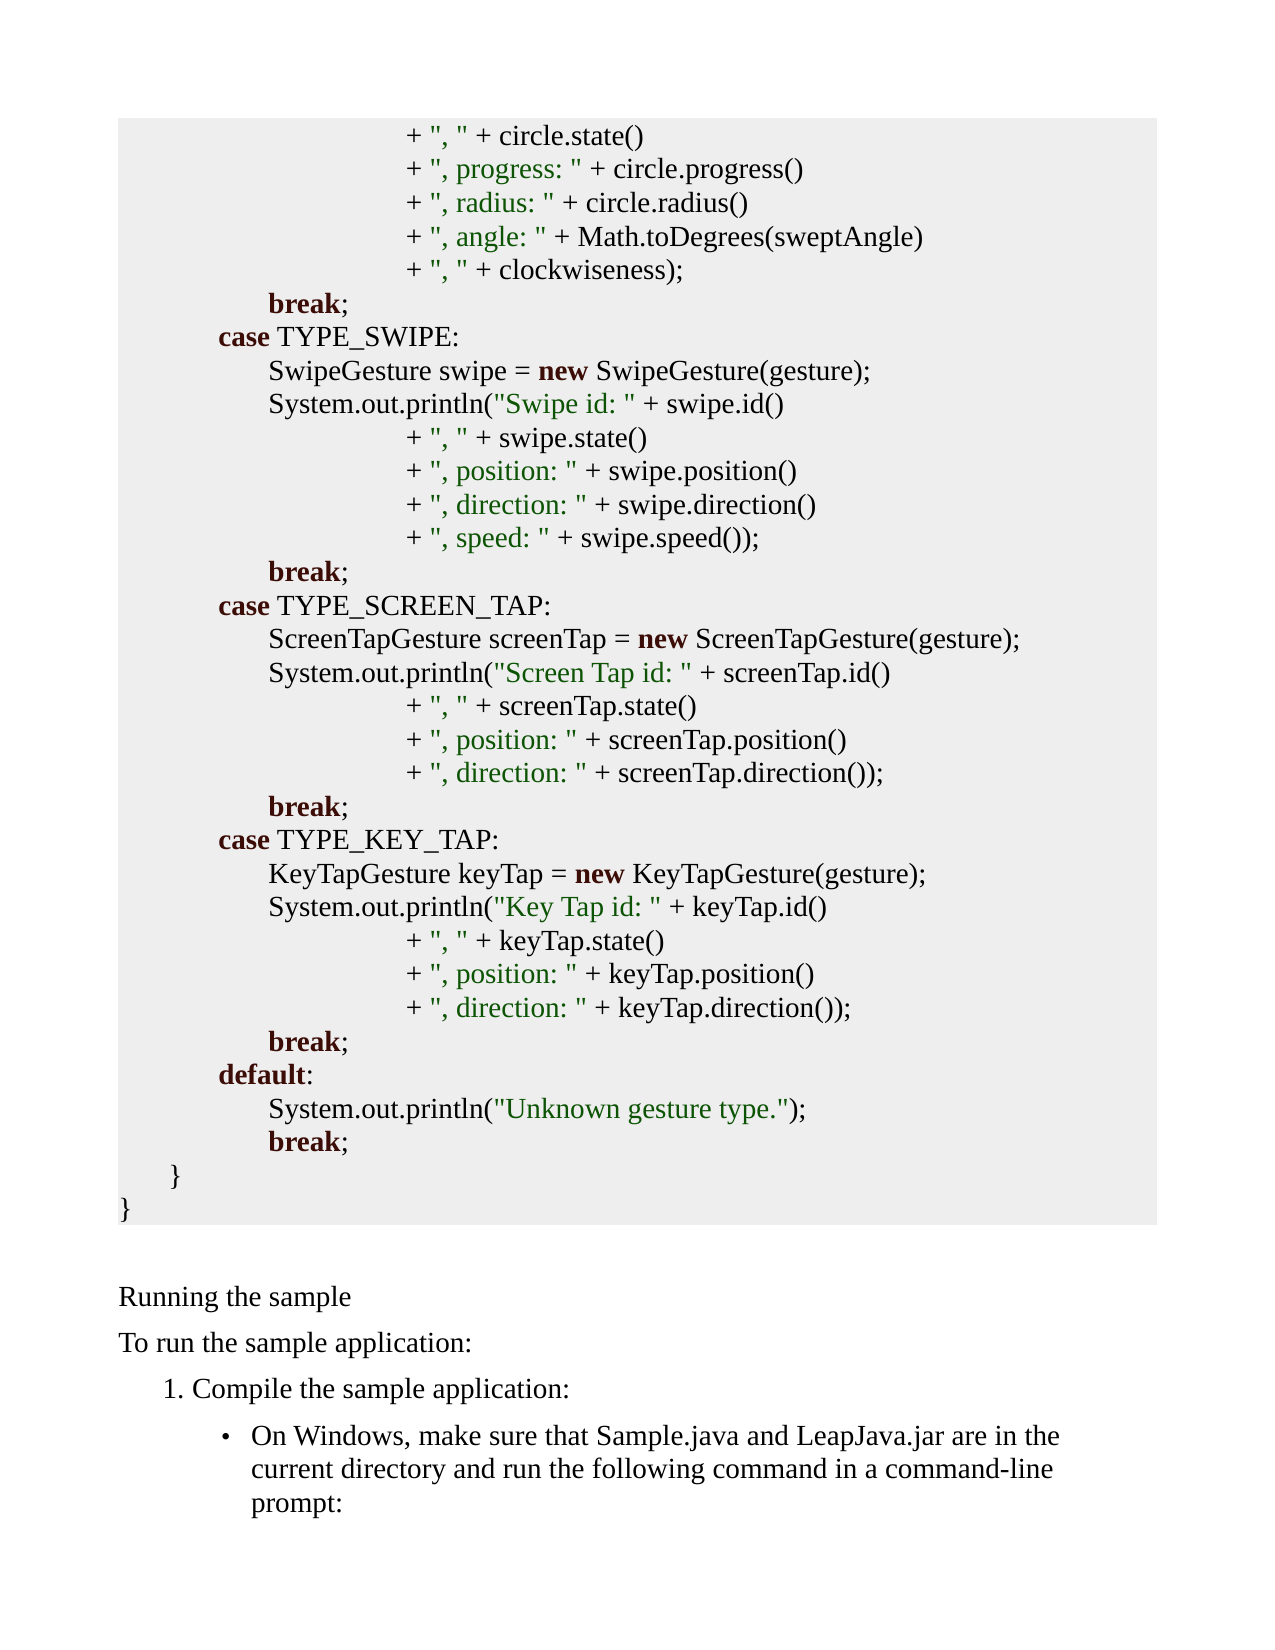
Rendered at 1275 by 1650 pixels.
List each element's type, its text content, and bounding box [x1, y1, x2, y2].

text default: [118, 1057, 1157, 1091]
text } [118, 1191, 1157, 1225]
text + ", " + circle.state() [118, 118, 1157, 152]
text + ", speed: " + swipe.speed()); [118, 521, 1157, 554]
text To run the sample application: [118, 1326, 1157, 1359]
text break; [118, 554, 1157, 588]
text KeyTapGesture keyTap = new KeyTapGesture(gesture); [118, 856, 1157, 889]
text + ", angle: " + Math.toDegrees(sweptAngle) [118, 219, 1157, 252]
text + ", direction: " + screenTap.direction()); [118, 755, 1157, 789]
text + ", direction: " + keyTap.direction()); [118, 990, 1157, 1024]
text System.out.println("Key Tap id: " + keyTap.id() [118, 889, 1157, 923]
list Compile the sample application: [162, 1372, 1157, 1405]
text + ", " + clockwiseness); [118, 252, 1157, 286]
text + ", " + swipe.state() [118, 420, 1157, 453]
text + ", radius: " + circle.radius() [118, 185, 1157, 219]
text break; [118, 1024, 1157, 1057]
list On Windows, make sure that Sample.java and LeapJava.jar are in the current directory and run the following command in a command-line prompt: [221, 1418, 1098, 1518]
text case TYPE_SCREEN_TAP: [118, 588, 1157, 621]
text + ", position: " + screenTap.position() [118, 722, 1157, 755]
text + ", position: " + swipe.position() [118, 453, 1157, 487]
text System.out.println("Screen Tap id: " + screenTap.id() [118, 655, 1157, 688]
text + ", " + keyTap.state() [118, 923, 1157, 957]
text + ", progress: " + circle.progress() [118, 152, 1157, 185]
subtitle Running the sample [118, 1279, 1157, 1313]
text } [118, 1158, 1157, 1191]
text case TYPE_SWIPE: [118, 319, 1157, 353]
text ScreenTapGesture screenTap = new ScreenTapGesture(gesture); [118, 621, 1157, 655]
text + ", position: " + keyTap.position() [118, 957, 1157, 990]
text + ", " + screenTap.state() [118, 688, 1157, 722]
text + ", direction: " + swipe.direction() [118, 487, 1157, 521]
text break; [118, 1124, 1157, 1158]
text break; [118, 789, 1157, 822]
text System.out.println("Unknown gesture type."); [118, 1091, 1157, 1124]
text case TYPE_KEY_TAP: [118, 822, 1157, 856]
text System.out.println("Swipe id: " + swipe.id() [118, 386, 1157, 420]
text break; [118, 286, 1157, 319]
text SwipeGesture swipe = new SwipeGesture(gesture); [118, 353, 1157, 386]
